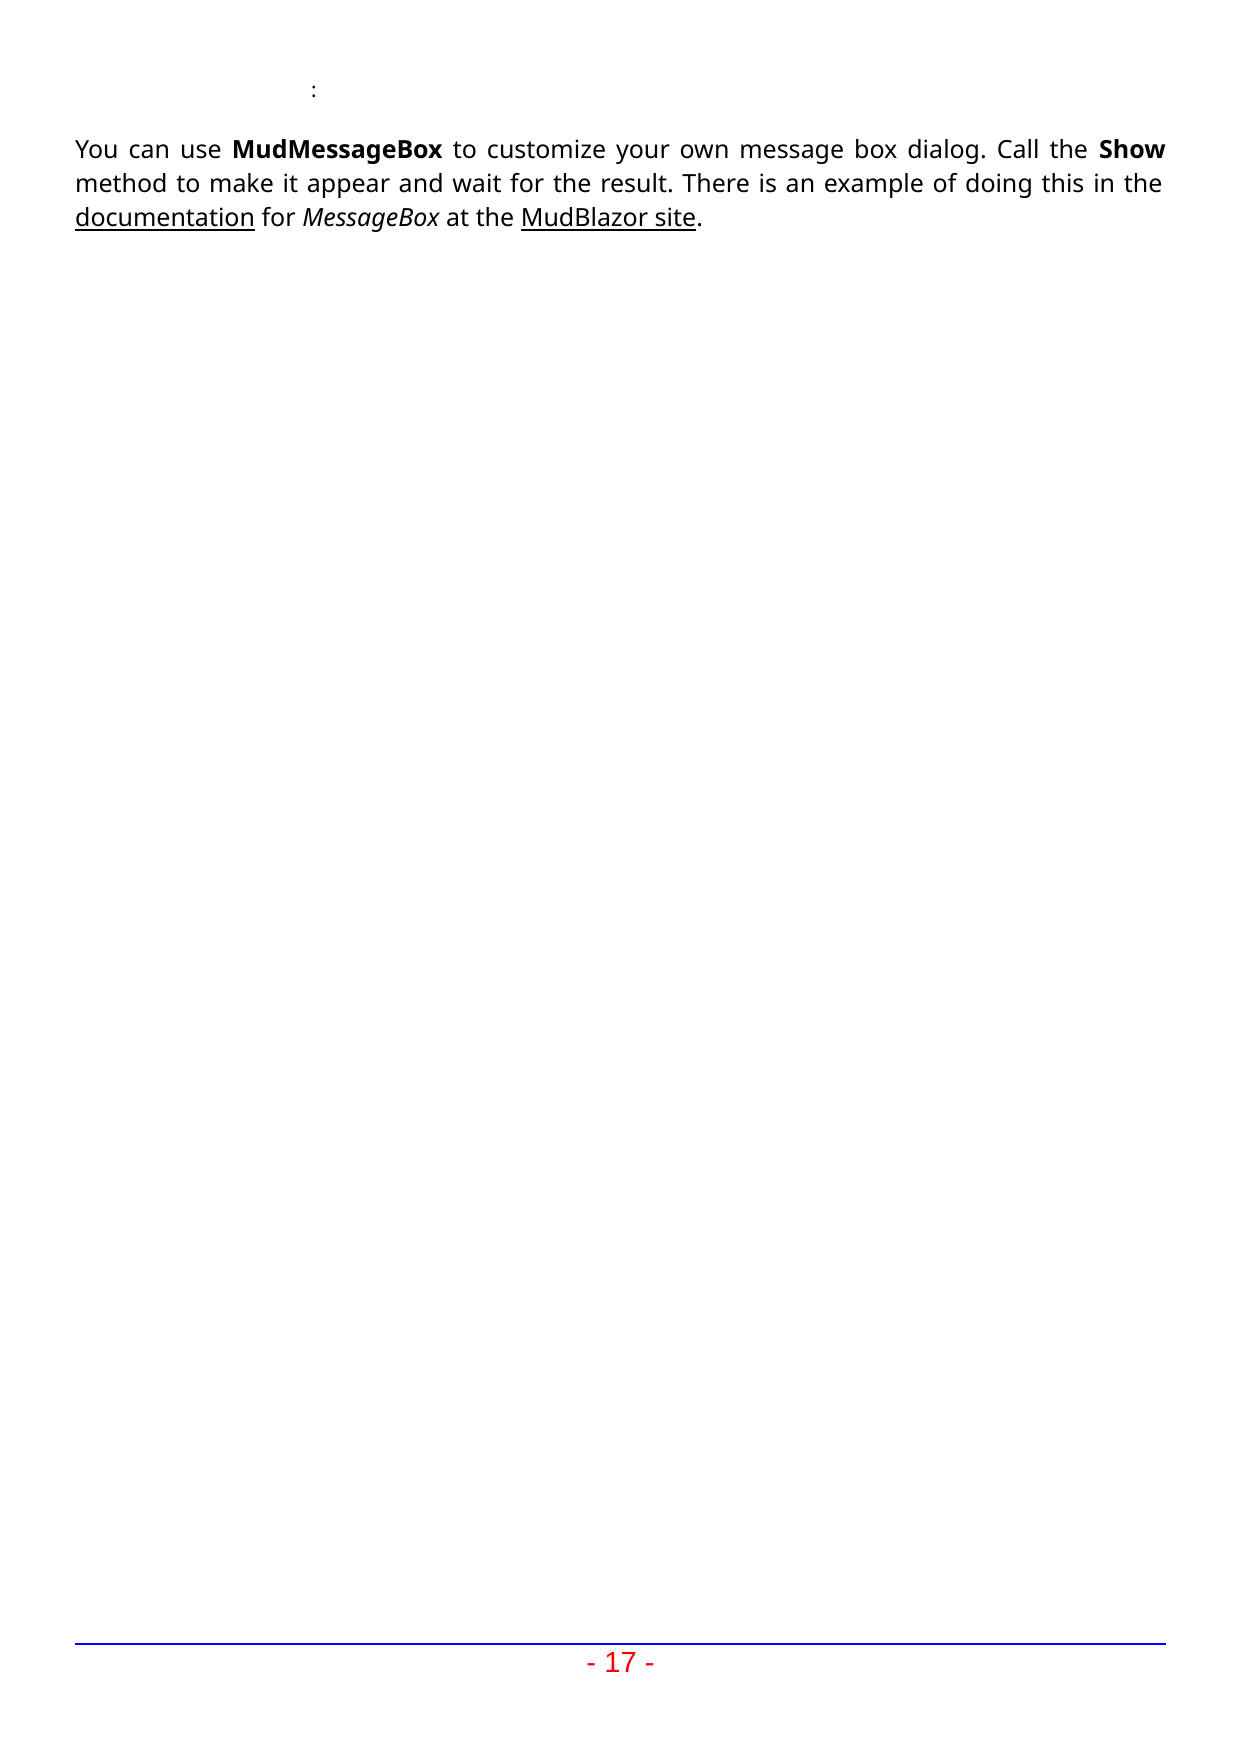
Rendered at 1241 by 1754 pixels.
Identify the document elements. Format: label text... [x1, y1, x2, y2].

text : [75, 75, 1166, 103]
text You can use MudMessageBox to customize your own message box dialog. Call the Show method to make it appear and wait for the result. There is an example of doing this in the documentation for MessageBox at the MudBlazor site. [75, 132, 1166, 234]
